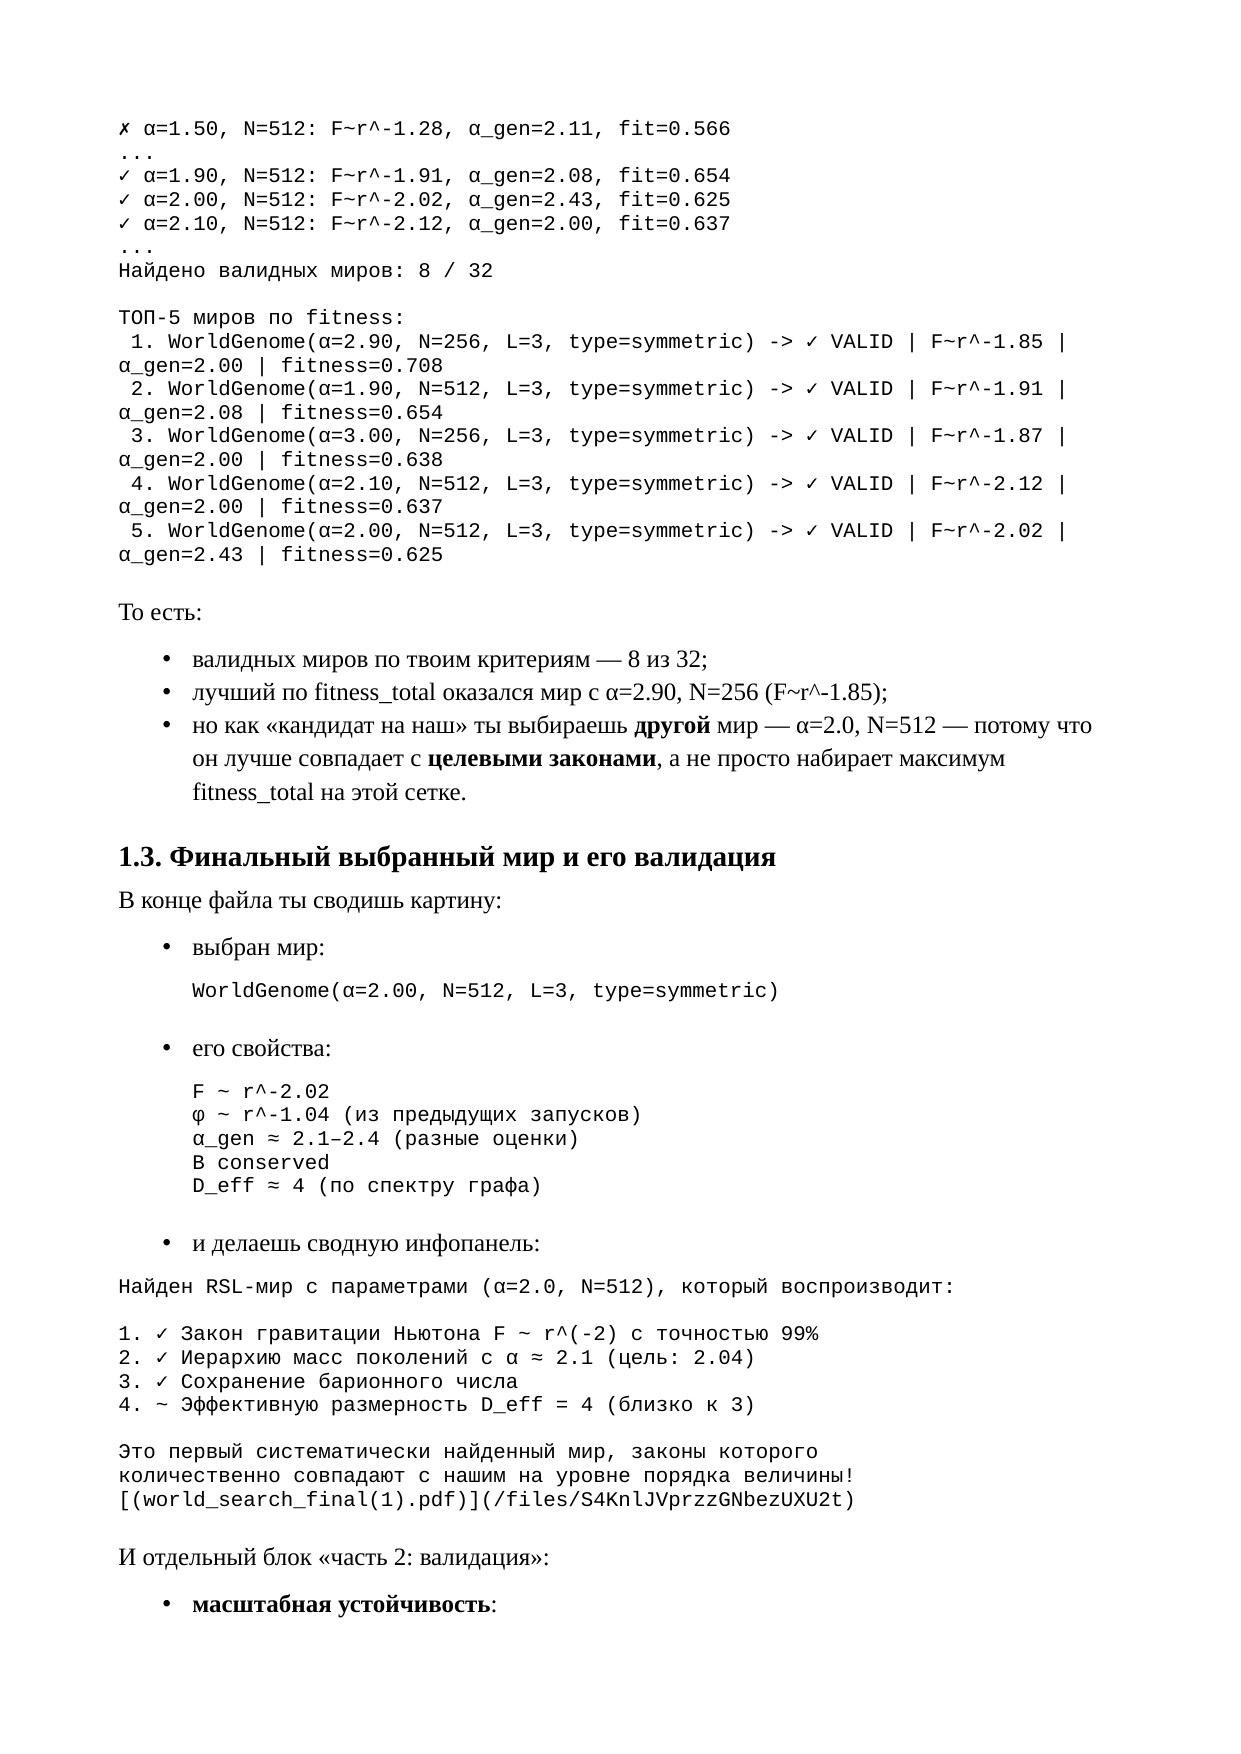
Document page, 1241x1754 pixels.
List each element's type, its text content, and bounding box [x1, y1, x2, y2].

list валидных миров по твоим критериям — 8 из 32; [162, 644, 1122, 673]
text ✓ α=2.00, N=512: F~r^-2.02, α_gen=2.43, fit=0.625 [118, 189, 1122, 213]
list но как «кандидат на наш» ты выбираешь другой мир — α=2.0, N=512 — потому что он лучше совпадает с целевыми законами, а не просто набирает максимум fitness_total на этой сетке. [162, 711, 1122, 805]
list D_eff ≈ 4 (по спектру графа) [162, 1175, 1122, 1199]
text 2. WorldGenome(α=1.90, N=512, L=3, type=symmetric) -> ✓ VALID | F~r^-1.91 | α_gen=2.08 | fitness=0.654 [118, 378, 1122, 426]
text 2. ✓ Иерархию масс поколений с α ≈ 2.1 (цель: 2.04) [118, 1347, 1122, 1371]
text ✓ α=2.10, N=512: F~r^-2.12, α_gen=2.00, fit=0.637 [118, 213, 1122, 236]
text 4. WorldGenome(α=2.10, N=512, L=3, type=symmetric) -> ✓ VALID | F~r^-2.12 | α_gen=2.00 | fitness=0.637 [118, 473, 1122, 520]
text 3. ✓ Сохранение барионного числа [118, 1371, 1122, 1394]
text ✓ α=1.90, N=512: F~r^-1.91, α_gen=2.08, fit=0.654 [118, 165, 1122, 189]
text 4. ~ Эффективную размерность D_eff = 4 (близко к 3) [118, 1394, 1122, 1418]
text В конце файла ты сводишь картину: [118, 885, 1122, 913]
text 5. WorldGenome(α=2.00, N=512, L=3, type=symmetric) -> ✓ VALID | F~r^-2.02 | α_gen=2.43 | fitness=0.625 [118, 520, 1122, 567]
text 3. WorldGenome(α=3.00, N=256, L=3, type=symmetric) -> ✓ VALID | F~r^-1.87 | α_gen=2.00 | fitness=0.638 [118, 426, 1122, 473]
text ✗ α=1.50, N=512: F~r^-1.28, α_gen=2.11, fit=0.566 [118, 118, 1122, 142]
list WorldGenome(α=2.00, N=512, L=3, type=symmetric) [162, 980, 1122, 1004]
list α_gen ≈ 2.1–2.4 (разные оценки) [162, 1128, 1122, 1152]
text Найдено валидных миров: 8 / 32 [118, 260, 1122, 284]
list масштабная устойчивость: [162, 1589, 1122, 1618]
list B conserved [162, 1152, 1122, 1175]
text количественно совпадают с нашим на уровне порядка величины! [118, 1465, 1122, 1489]
text 1. ✓ Закон гравитации Ньютона F ~ r^(-2) с точностью 99% [118, 1323, 1122, 1347]
text ТОП-5 миров по fitness: [118, 307, 1122, 331]
text 1. WorldGenome(α=2.90, N=256, L=3, type=symmetric) -> ✓ VALID | F~r^-1.85 | α_gen=2.00 | fitness=0.708 [118, 331, 1122, 378]
list и делаешь сводную инфопанель: [162, 1228, 1122, 1257]
text И отдельный блок «часть 2: валидация»: [118, 1542, 1122, 1571]
list выбран мир: [162, 932, 1122, 961]
list лучший по fitness_total оказался мир с α=2.90, N=256 (F~r^-1.85); [162, 677, 1122, 706]
list F ~ r^-2.02 [162, 1081, 1122, 1104]
text ... [118, 236, 1122, 260]
text Найден RSL-мир с параметрами (α=2.0, N=512), который воспроизводит: [118, 1276, 1122, 1300]
text Это первый систематически найденный мир, законы которого [118, 1442, 1122, 1465]
text [(world_search_final(1).pdf)](/files/S4KnlJVprzzGNbezUXU2t) [118, 1489, 1122, 1512]
text То есть: [118, 597, 1122, 626]
text ... [118, 142, 1122, 165]
list его свойства: [162, 1033, 1122, 1062]
list φ ~ r^-1.04 (из предыдущих запусков) [162, 1104, 1122, 1128]
subtitle 1.3. Финальный выбранный мир и его валидация [118, 839, 1122, 872]
